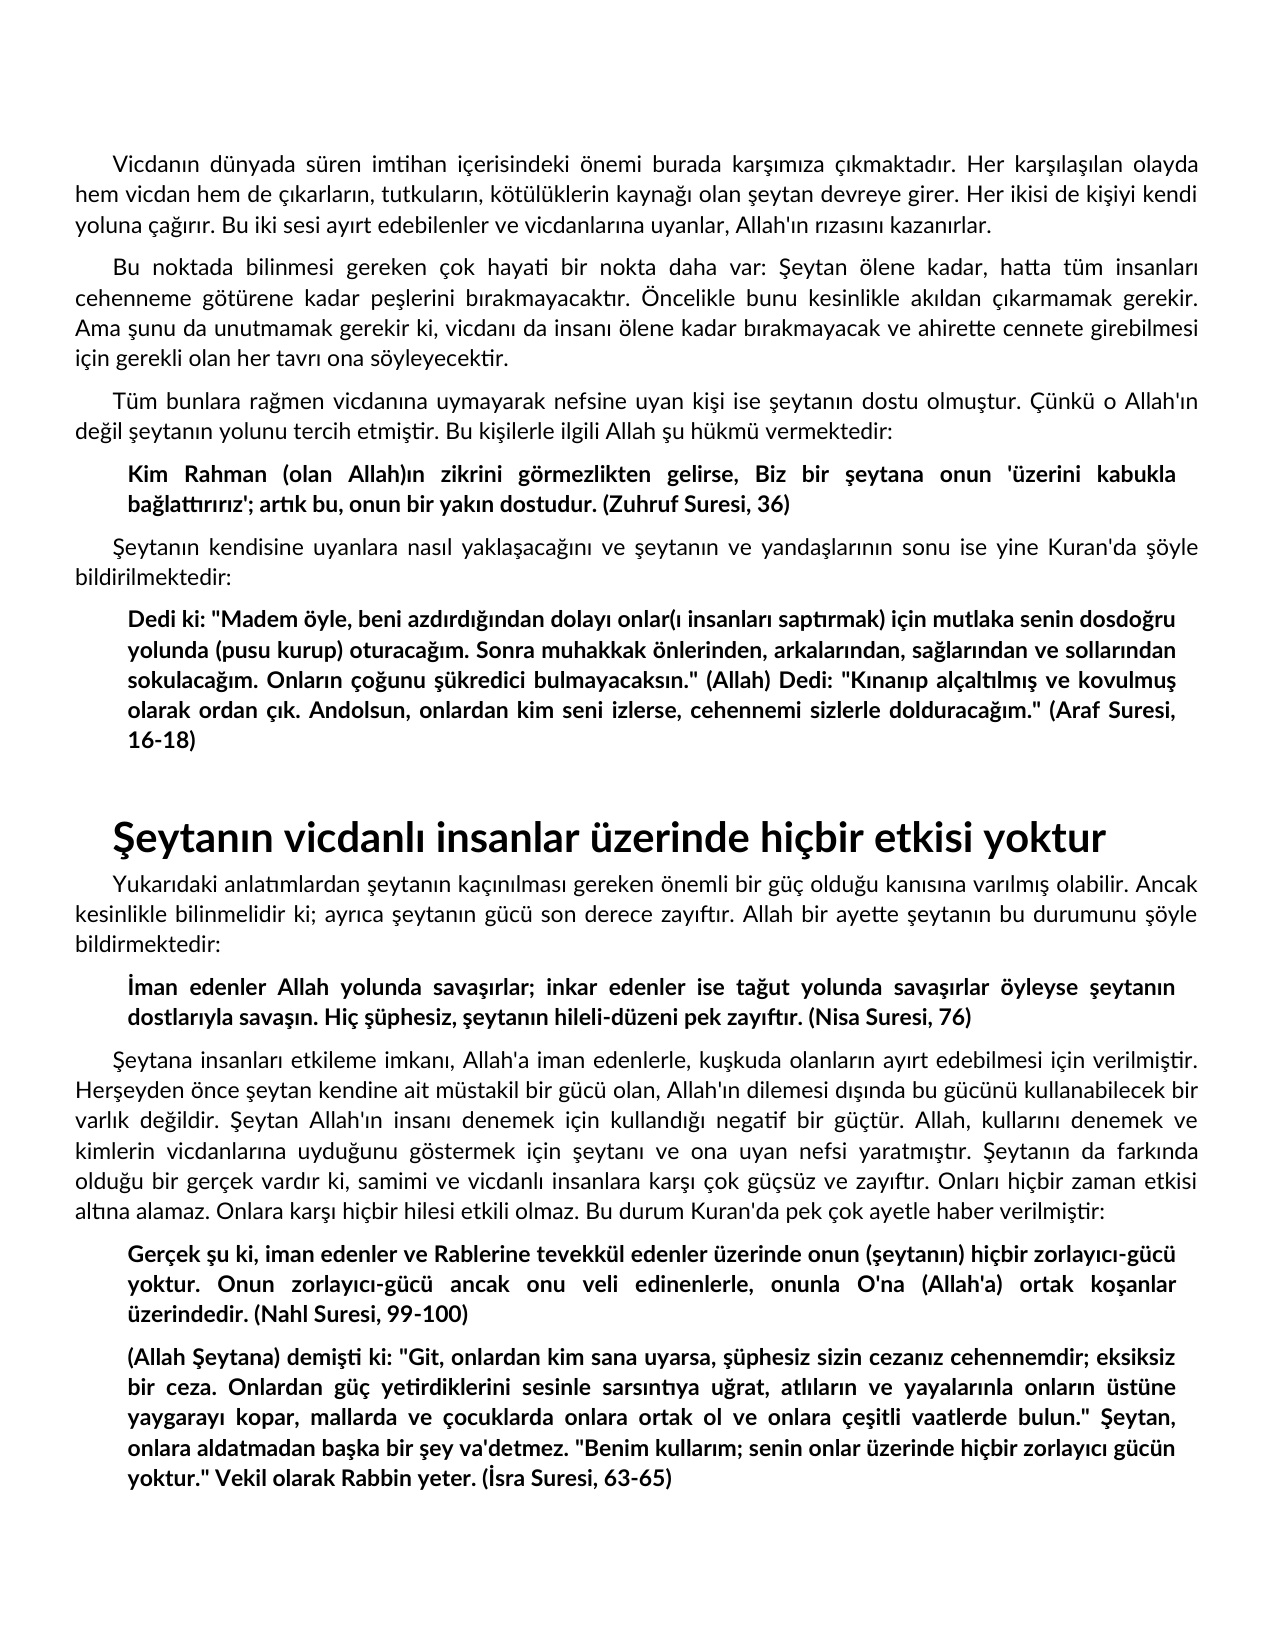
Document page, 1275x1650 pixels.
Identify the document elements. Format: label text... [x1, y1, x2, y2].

text Şeytana insanları etkileme imkanı, Allah'a iman edenlerle, kuşkuda olanların ayırt edebilmesi için verilmiştir. Herşeyden önce şeytan kendine ait müstakil bir gücü olan, Allah'ın dilemesi dışında bu gücünü kullanabilecek bir varlık değildir. Şeytan Allah'ın insanı denemek için kullandığı negatif bir güçtür. Allah, kullarını denemek ve kimlerin vicdanlarına uyduğunu göstermek için şeytanı ve ona uyan nefsi yaratmıştır. Şeytanın da farkında olduğu bir gerçek vardır ki, samimi ve vicdanlı insanlara karşı çok güçsüz ve zayıftır. Onları hiçbir zaman etkisi altına alamaz. Onlara karşı hiçbir hilesi etkili olmaz. Bu durum Kuran'da pek çok ayetle haber verilmiştir: [75, 1046, 1200, 1224]
text Kim Rahman (olan Allah)ın zikrini görmezlikten gelirse, Biz bir şeytana onun 'üzerini kabukla bağlattırırız'; artık bu, onun bir yakın dostudur. (Zuhruf Suresi, 36) [127, 459, 1177, 517]
subtitle Şeytanın vicdanlı insanlar üzerinde hiçbir etkisi yoktur [112, 811, 1200, 861]
text Tüm bunlara rağmen vicdanına uymayarak nefsine uyan kişi ise şeytanın dostu olmuştur. Çünkü o Allah'ın değil şeytanın yolunu tercih etmiştir. Bu kişilerle ilgili Allah şu hükmü vermektedir: [75, 386, 1200, 444]
text Bu noktada bilinmesi gereken çok hayati bir nokta daha var: Şeytan ölene kadar, hatta tüm insanları cehenneme götürene kadar peşlerini bırakmayacaktır. Öncelikle bunu kesinlikle akıldan çıkarmamak gerekir. Ama şunu da unutmamak gerekir ki, vicdanı da insanı ölene kadar bırakmayacak ve ahirette cennete girebilmesi için gerekli olan her tavrı ona söyleyecektir. [75, 253, 1200, 371]
text Şeytanın kendisine uyanlara nasıl yaklaşacağını ve şeytanın ve yandaşlarının sonu ise yine Kuran'da şöyle bildirilmektedir: [75, 532, 1200, 590]
text Gerçek şu ki, iman edenler ve Rablerine tevekkül edenler üzerinde onun (şeytanın) hiçbir zorlayıcı-gücü yoktur. Onun zorlayıcı-gücü ancak onu veli edinenlerle, onunla O'na (Allah'a) ortak koşanlar üzerindedir. (Nahl Suresi, 99-100) [127, 1239, 1177, 1327]
text Yukarıdaki anlatımlardan şeytanın kaçınılması gereken önemli bir güç olduğu kanısına varılmış olabilir. Ancak kesinlikle bilinmelidir ki; ayrıca şeytanın gücü son derece zayıftır. Allah bir ayette şeytanın bu durumunu şöyle bildirmektedir: [75, 870, 1200, 958]
text Vicdanın dünyada süren imtihan içerisindeki önemi burada karşımıza çıkmaktadır. Her karşılaşılan olayda hem vicdan hem de çıkarların, tutkuların, kötülüklerin kaynağı olan şeytan devreye girer. Her ikisi de kişiyi kendi yoluna çağırır. Bu iki sesi ayırt edebilenler ve vicdanlarına uyanlar, Allah'ın rızasını kazanırlar. [75, 150, 1200, 238]
text İman edenler Allah yolunda savaşırlar; inkar edenler ise tağut yolunda savaşırlar öyleyse şeytanın dostlarıyla savaşın. Hiç şüphesiz, şeytanın hileli-düzeni pek zayıftır. (Nisa Suresi, 76) [127, 973, 1177, 1031]
text Dedi ki: "Madem öyle, beni azdırdığından dolayı onlar(ı insanları saptırmak) için mutlaka senin dosdoğru yolunda (pusu kurup) oturacağım. Sonra muhakkak önlerinden, arkalarından, sağlarından ve sollarından sokulacağım. Onların çoğunu şükredici bulmayacaksın." (Allah) Dedi: "Kınanıp alçaltılmış ve kovulmuş olarak ordan çık. Andolsun, onlardan kim seni izlerse, cehennemi sizlerle dolduracağım." (Araf Suresi, 16-18) [127, 605, 1177, 753]
text (Allah Şeytana) demişti ki: "Git, onlardan kim sana uyarsa, şüphesiz sizin cezanız cehennemdir; eksiksiz bir ceza. Onlardan güç yetirdiklerini sesinle sarsıntıya uğrat, atlıların ve yayalarınla onların üstüne yaygarayı kopar, mallarda ve çocuklarda onlara ortak ol ve onlara çeşitli vaatlerde bulun." Şeytan, onlara aldatmadan başka bir şey va'detmez. "Benim kullarım; senin onlar üzerinde hiçbir zorlayıcı gücün yoktur." Vekil olarak Rabbin yeter. (İsra Suresi, 63-65) [127, 1343, 1177, 1491]
